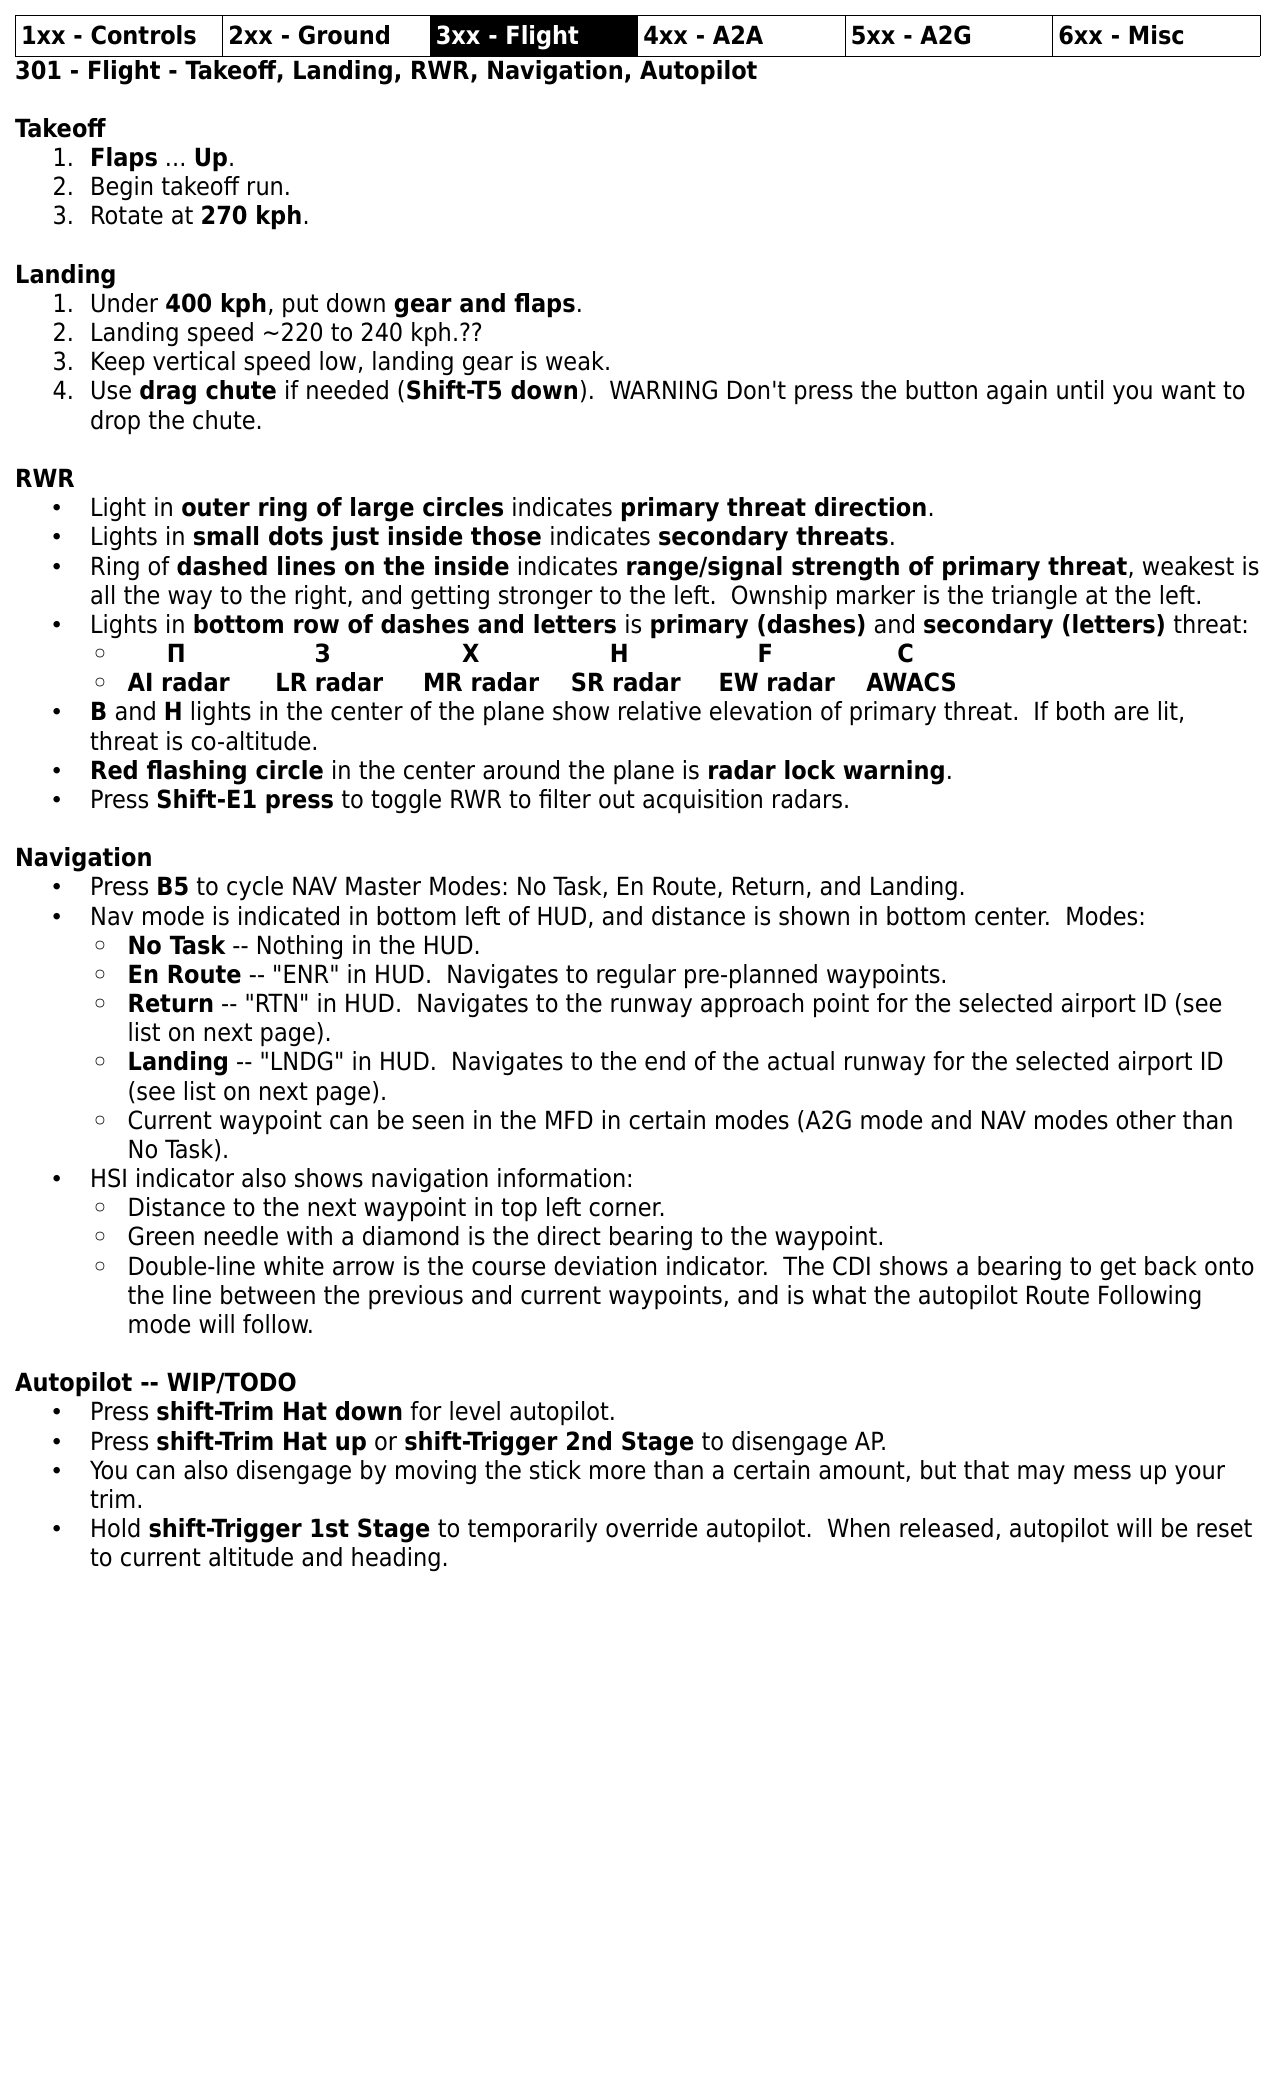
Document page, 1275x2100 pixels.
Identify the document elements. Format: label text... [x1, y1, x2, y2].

list HSI indicator also shows navigation information: [52, 1164, 1260, 1193]
list No Task -- Nothing in the HUD. [90, 931, 1260, 960]
list Landing -- "LNDG" in HUD. Navigates to the end of the actual runway for the selected airport ID (see list on next page). [90, 1047, 1260, 1106]
list Light in outer ring of large circles indicates primary threat direction. [52, 493, 1260, 522]
list Lights in bottom row of dashes and letters is primary (dashes) and secondary (letters) threat: [52, 610, 1260, 639]
list Landing speed ~220 to 240 kph.?? [52, 318, 1260, 347]
list Press Shift-E1 press to toggle RWR to filter out acquisition radars. [52, 785, 1260, 814]
list Ring of dashed lines on the inside indicates range/signal strength of primary threat, weakest is all the way to the right, and getting stronger to the left. Ownship marker is the triangle at the left. [52, 552, 1260, 610]
text Landing [15, 260, 1260, 289]
list Press shift-Trim Hat up or shift-Trigger 2nd Stage to disengage AP. [52, 1427, 1260, 1456]
text Autopilot -- WIP/TODO [15, 1368, 1260, 1397]
list AI radar LR radar MR radar SR radar EW radar AWACS [90, 668, 1260, 697]
table_header 6xx - Misc [1053, 16, 1260, 56]
list Flaps ... Up. [52, 143, 1260, 172]
list Use drag chute if needed (Shift-T5 down). WARNING Don't press the button again until you want to drop the chute. [52, 377, 1260, 435]
table_header 5xx - A2G [846, 16, 1052, 56]
list Green needle with a diamond is the direct bearing to the waypoint. [90, 1222, 1260, 1252]
table_header 4xx - A2A [638, 16, 845, 56]
list Press shift-Trim Hat down for level autopilot. [52, 1397, 1260, 1427]
list Rotate at 270 kph. [52, 202, 1260, 231]
list En Route -- "ENR" in HUD. Navigates to regular pre-planned waypoints. [90, 960, 1260, 989]
list Distance to the next waypoint in top left corner. [90, 1193, 1260, 1222]
list П З X H F C [90, 639, 1260, 668]
table_header 2xx - Ground [223, 16, 430, 56]
table_header 3xx - Flight [431, 16, 637, 56]
list Current waypoint can be seen in the MFD in certain modes (A2G mode and NAV modes other than No Task). [90, 1106, 1260, 1164]
list Double-line white arrow is the course deviation indicator. The CDI shows a bearing to get back onto the line between the previous and current waypoints, and is what the autopilot Route Following mode will follow. [90, 1252, 1260, 1339]
text Navigation [15, 843, 1260, 872]
list You can also disengage by moving the stick more than a certain amount, but that may mess up your trim. [52, 1456, 1260, 1514]
text Takeoff [15, 114, 1260, 143]
list Return -- "RTN" in HUD. Navigates to the runway approach point for the selected airport ID (see list on next page). [90, 989, 1260, 1047]
text 301 - Flight - Takeoff, Landing, RWR, Navigation, Autopilot [15, 57, 1260, 85]
list Nav mode is indicated in bottom left of HUD, and distance is shown in bottom center. Modes: [52, 902, 1260, 931]
table_header 1xx - Controls [16, 16, 222, 56]
list Hold shift-Trigger 1st Stage to temporarily override autopilot. When released, autopilot will be reset to current altitude and heading. [52, 1514, 1260, 1572]
list Lights in small dots just inside those indicates secondary threats. [52, 522, 1260, 552]
list Press B5 to cycle NAV Master Modes: No Task, En Route, Return, and Landing. [52, 872, 1260, 902]
text RWR [15, 464, 1260, 493]
list Under 400 kph, put down gear and flaps. [52, 289, 1260, 318]
list B and H lights in the center of the plane show relative elevation of primary threat. If both are lit, threat is co-altitude. [52, 697, 1260, 756]
list Begin takeoff run. [52, 172, 1260, 202]
list Red flashing circle in the center around the plane is radar lock warning. [52, 756, 1260, 785]
list Keep vertical speed low, landing gear is weak. [52, 347, 1260, 377]
